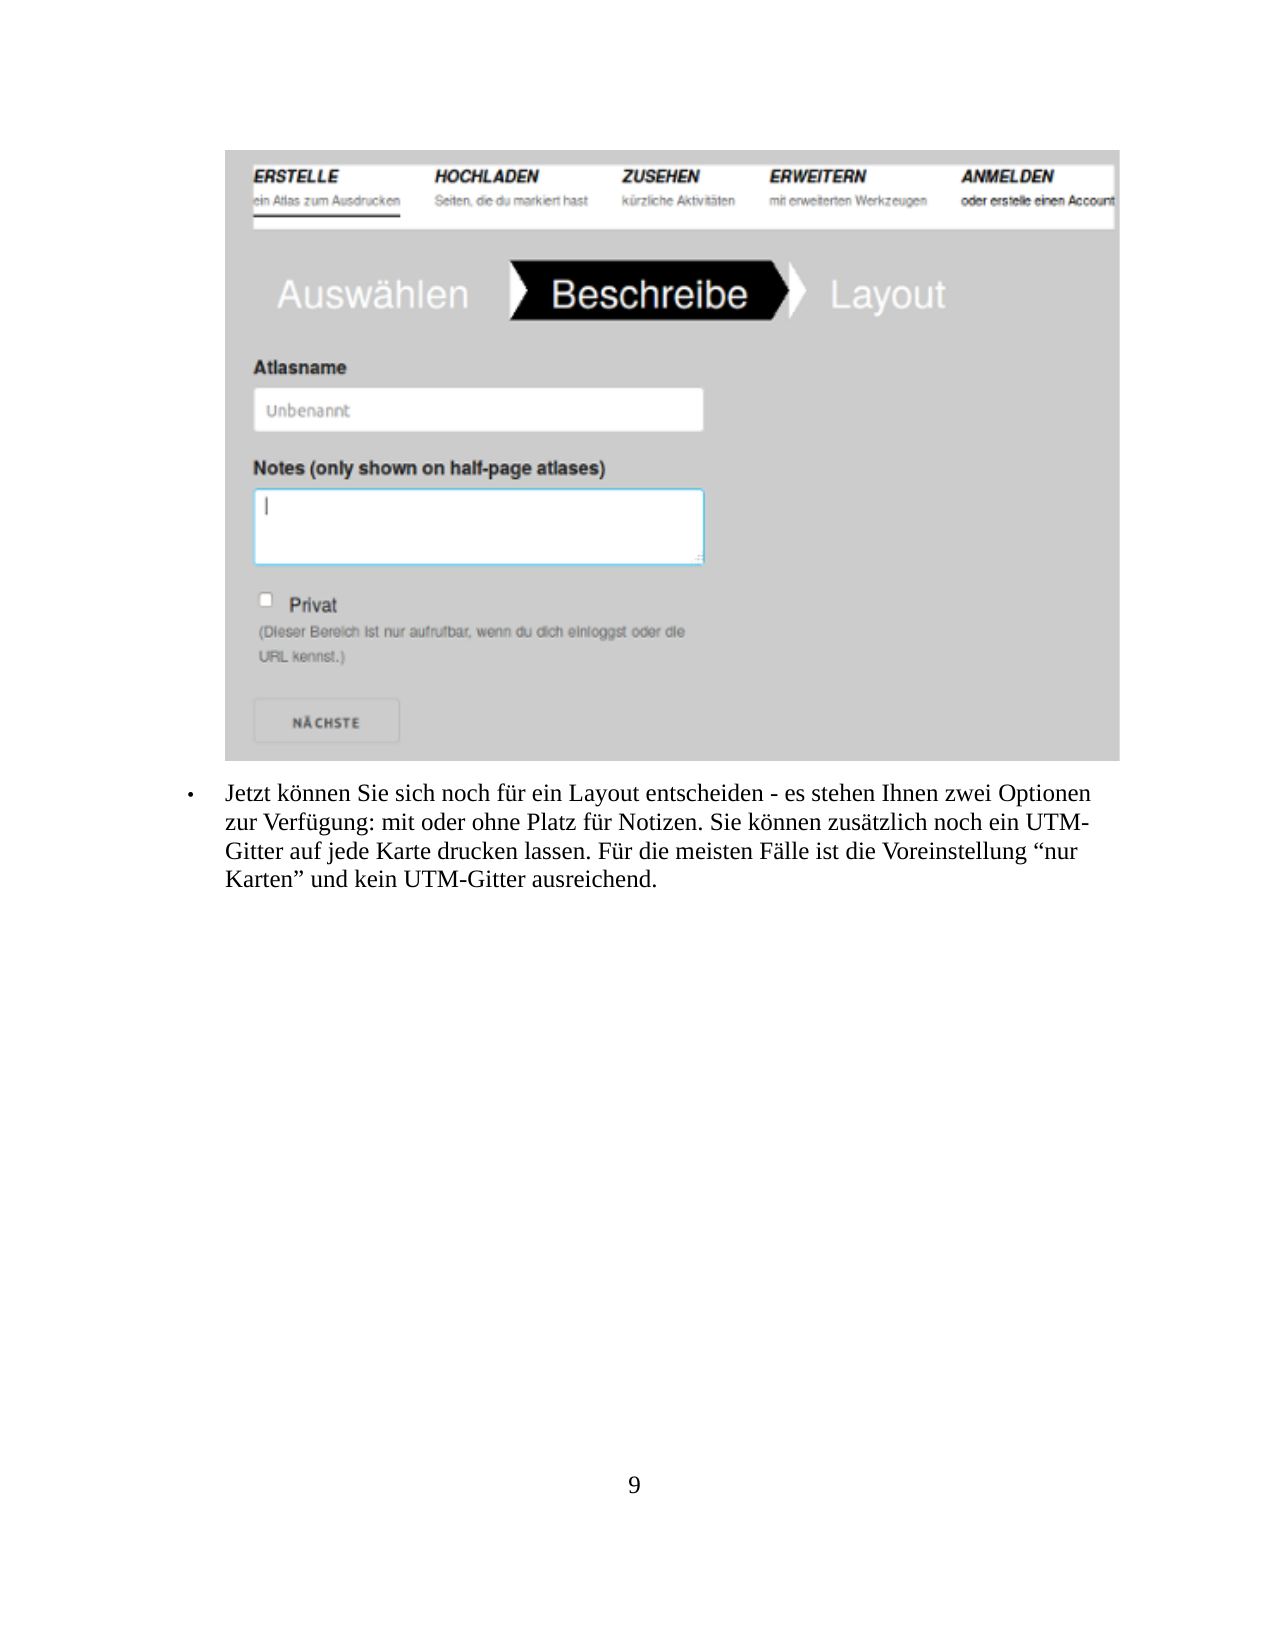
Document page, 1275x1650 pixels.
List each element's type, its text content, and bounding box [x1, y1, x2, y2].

list Jetzt können Sie sich noch für ein Layout entscheiden - es stehen Ihnen zwei Optionen zur Verfügung: mit oder ohne Platz für Notizen. Sie können zusätzlich noch ein UTM-Gitter auf jede Karte drucken lassen. Für die meisten Fälle ist die Voreinstellung “nur Karten” und kein UTM-Gitter ausreichend. [187, 778, 1125, 893]
picture [225, 150, 1120, 761]
